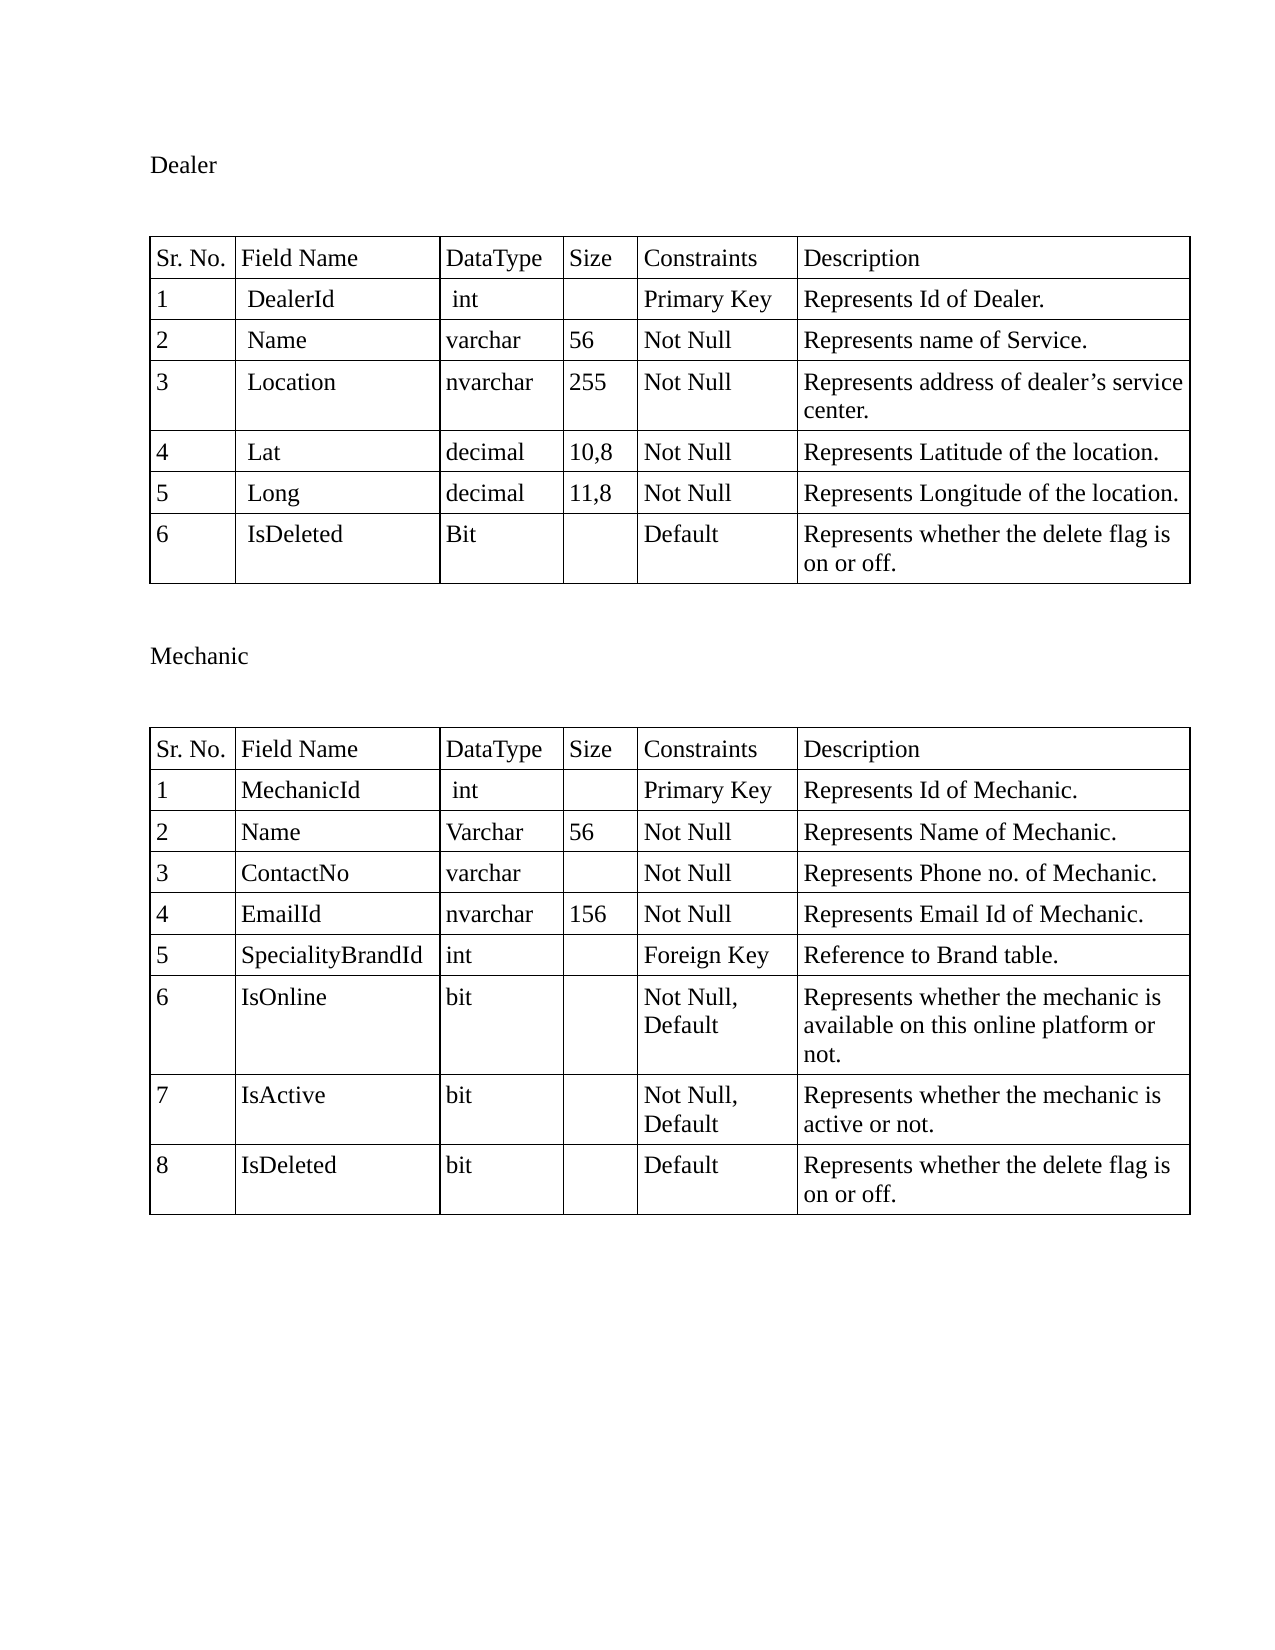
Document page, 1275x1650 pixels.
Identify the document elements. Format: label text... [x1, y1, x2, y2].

table_cell Foreign Key [638, 935, 797, 975]
table_cell 4 [151, 893, 235, 933]
table_cell 1 [151, 770, 235, 810]
table_cell Represents address of dealer’s service center. [798, 361, 1189, 430]
table_header Size [564, 237, 637, 277]
table_cell Represents Id of Dealer. [798, 279, 1189, 319]
table_cell Represents Name of Mechanic. [798, 811, 1189, 851]
table_cell Represents Id of Mechanic. [798, 770, 1189, 810]
table_cell int [441, 935, 563, 975]
table_cell 255 [564, 361, 637, 430]
table_cell Long [236, 472, 439, 512]
table_cell Represents Phone no. of Mechanic. [798, 852, 1189, 892]
table_cell Name [236, 320, 439, 360]
table_cell Name [236, 811, 439, 851]
table_cell bit [441, 1075, 563, 1143]
table_cell ContactNo [236, 852, 439, 892]
table_header Field Name [236, 728, 439, 768]
table_cell [564, 1145, 637, 1213]
table_header Description [798, 237, 1189, 277]
table_cell 6 [151, 976, 235, 1073]
table_cell Not Null [638, 320, 797, 360]
table_cell 6 [151, 514, 235, 582]
table_cell 10,8 [564, 431, 637, 471]
table_cell Represents whether the delete flag is on or off. [798, 514, 1189, 582]
table_cell Default [638, 514, 797, 582]
table_cell Not Null [638, 472, 797, 512]
table_cell Varchar [441, 811, 563, 851]
table_cell decimal [441, 472, 563, 512]
table_cell [564, 852, 637, 892]
table_cell int [441, 770, 563, 810]
table_cell 7 [151, 1075, 235, 1143]
table_cell IsOnline [236, 976, 439, 1073]
table_cell Lat [236, 431, 439, 471]
table_cell Not Null [638, 431, 797, 471]
table_header Constraints [638, 728, 797, 768]
table_cell Bit [441, 514, 563, 582]
table_cell Primary Key [638, 770, 797, 810]
table_cell Represents Email Id of Mechanic. [798, 893, 1189, 933]
table_header Sr. No. [151, 728, 235, 768]
table_cell 3 [151, 361, 235, 430]
table_cell DealerId [236, 279, 439, 319]
table_cell Location [236, 361, 439, 430]
table_cell IsActive [236, 1075, 439, 1143]
table_cell Represents name of Service. [798, 320, 1189, 360]
table_header DataType [441, 237, 563, 277]
table_cell [564, 976, 637, 1073]
table_header Constraints [638, 237, 797, 277]
table_cell Not Null, Default [638, 976, 797, 1073]
table_cell SpecialityBrandId [236, 935, 439, 975]
table_cell [564, 935, 637, 975]
table_cell bit [441, 976, 563, 1073]
table_cell nvarchar [441, 361, 563, 430]
table_cell Not Null [638, 811, 797, 851]
table_cell 4 [151, 431, 235, 471]
table_cell varchar [441, 852, 563, 892]
table_cell int [441, 279, 563, 319]
table_cell 56 [564, 811, 637, 851]
text Dealer [150, 150, 1125, 179]
table_cell 56 [564, 320, 637, 360]
table_header Description [798, 728, 1189, 768]
table_cell Reference to Brand table. [798, 935, 1189, 975]
table_cell MechanicId [236, 770, 439, 810]
table_cell 3 [151, 852, 235, 892]
table_cell Represents whether the delete flag is on or off. [798, 1145, 1189, 1213]
table_cell 156 [564, 893, 637, 933]
table_cell EmailId [236, 893, 439, 933]
table_cell Primary Key [638, 279, 797, 319]
table_cell Default [638, 1145, 797, 1213]
table_cell 5 [151, 472, 235, 512]
table_cell [564, 1075, 637, 1143]
table_cell 1 [151, 279, 235, 319]
table_header Field Name [236, 237, 439, 277]
table_cell Represents whether the mechanic is available on this online platform or not. [798, 976, 1189, 1073]
table_cell 5 [151, 935, 235, 975]
table_cell [564, 514, 637, 582]
table_header DataType [441, 728, 563, 768]
table_cell decimal [441, 431, 563, 471]
table_cell IsDeleted [236, 514, 439, 582]
table_cell IsDeleted [236, 1145, 439, 1213]
table_cell Represents Longitude of the location. [798, 472, 1189, 512]
table_cell Not Null [638, 852, 797, 892]
table_cell Represents whether the mechanic is active or not. [798, 1075, 1189, 1143]
table_cell 2 [151, 811, 235, 851]
table_cell 8 [151, 1145, 235, 1213]
table_cell Not Null, Default [638, 1075, 797, 1143]
table_cell 11,8 [564, 472, 637, 512]
table_cell nvarchar [441, 893, 563, 933]
table_cell [564, 279, 637, 319]
table_cell [564, 770, 637, 810]
table_cell Not Null [638, 361, 797, 430]
table_header Sr. No. [151, 237, 235, 277]
table_header Size [564, 728, 637, 768]
table_cell 2 [151, 320, 235, 360]
table_cell varchar [441, 320, 563, 360]
table_cell bit [441, 1145, 563, 1213]
table_cell Represents Latitude of the location. [798, 431, 1189, 471]
text Mechanic [150, 641, 1125, 670]
table_cell Not Null [638, 893, 797, 933]
